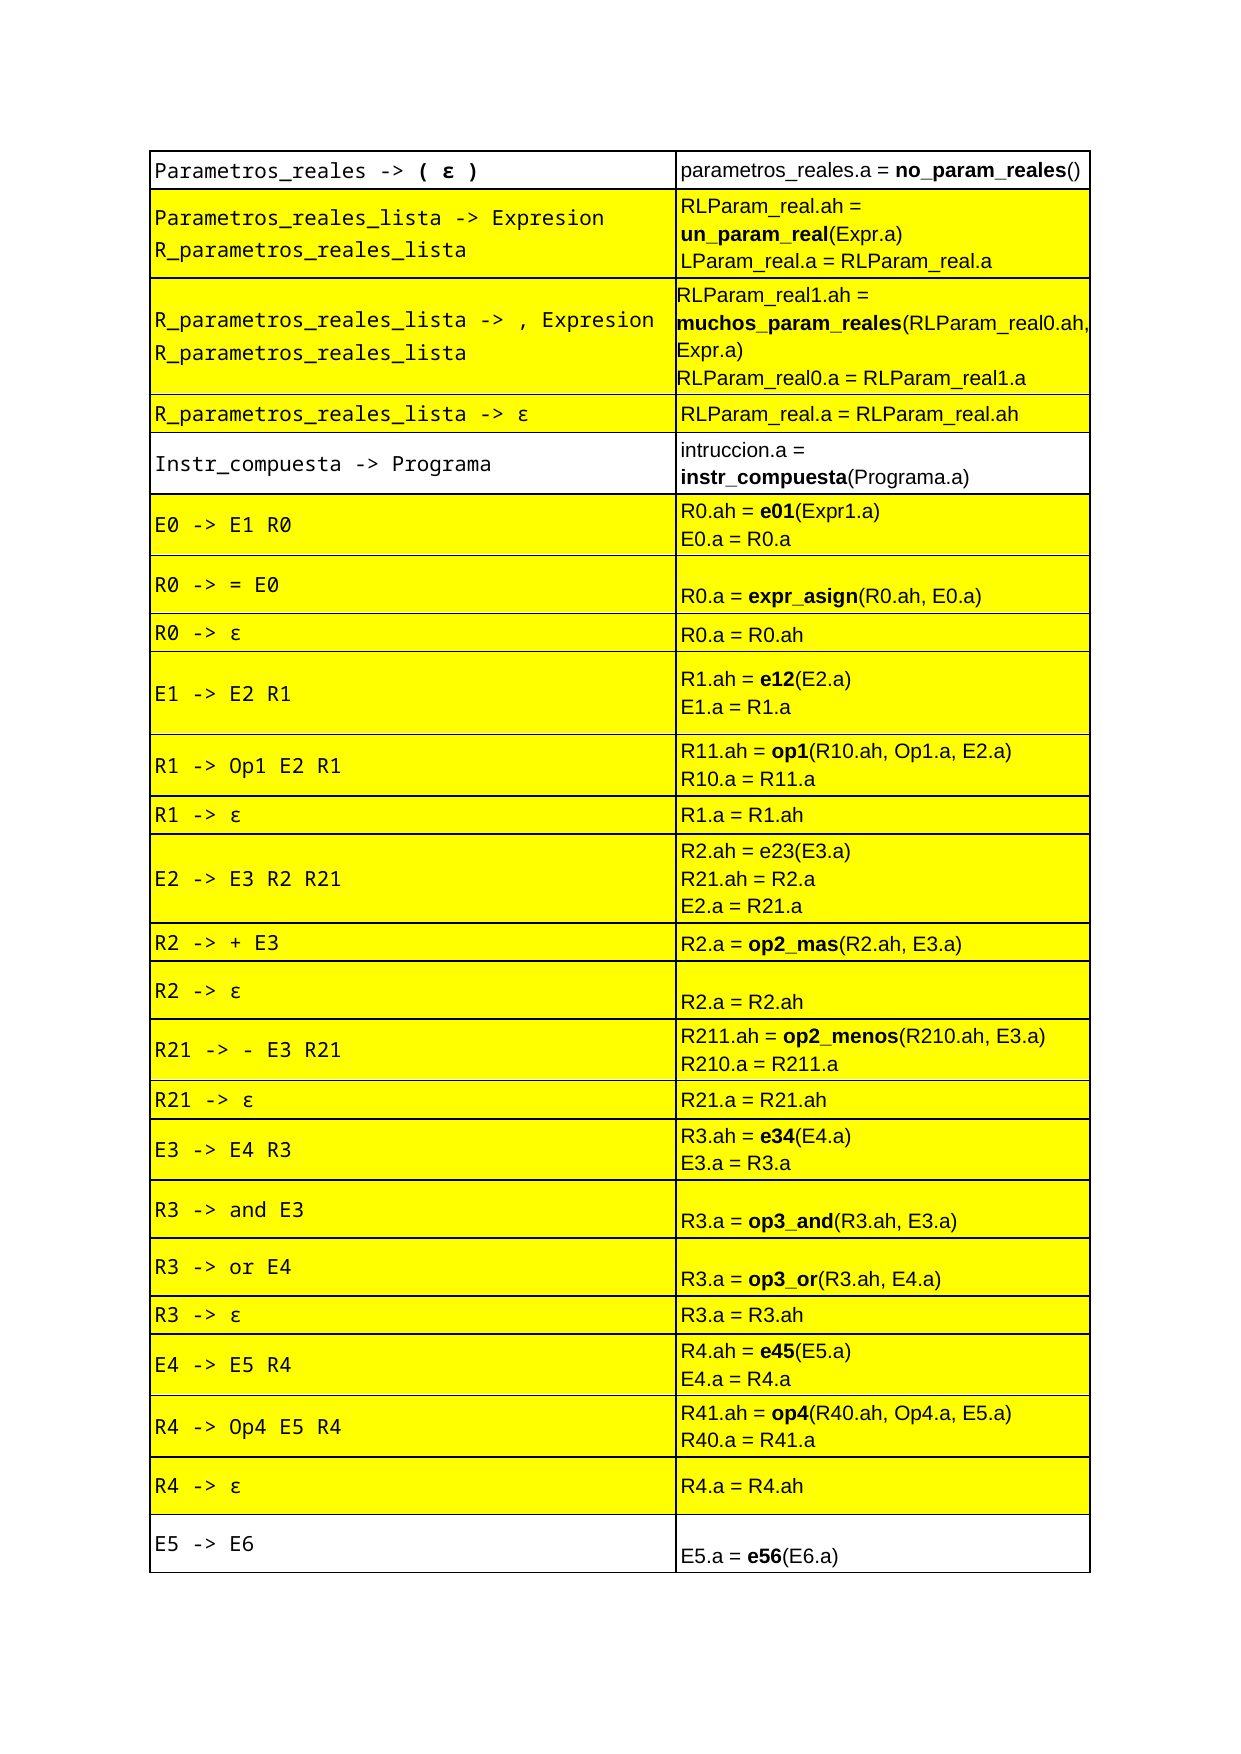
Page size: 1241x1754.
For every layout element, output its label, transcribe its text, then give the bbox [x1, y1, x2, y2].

table_cell R2.ah = e23(E3.a) R21.ah = R2.a E2.a = R21.a [677, 835, 1089, 922]
table_cell Parametros_reales_lista -> Expresion R_parametros_reales_lista [151, 190, 675, 277]
table_cell R_parametros_reales_lista -> , Expresion R_parametros_reales_lista [151, 279, 675, 393]
table_cell R21.a = R21.ah [677, 1081, 1089, 1118]
table_cell R1.ah = e12(E2.a) E1.a = R1.a [677, 652, 1089, 733]
table_cell R21 -> ε [151, 1081, 675, 1118]
table_cell E1 -> E2 R1 [151, 652, 675, 733]
table_cell R3 -> and E3 [151, 1181, 675, 1237]
table_cell R3.a = R3.ah [677, 1297, 1089, 1333]
table_cell R2 -> + E3 [151, 924, 675, 960]
table_cell R1.a = R1.ah [677, 797, 1089, 833]
table_cell E4 -> E5 R4 [151, 1335, 675, 1394]
table_cell RLParam_real.a = RLParam_real.ah [677, 395, 1089, 432]
table_cell R4 -> Op4 E5 R4 [151, 1396, 675, 1456]
table_cell E0 -> E1 R0 [151, 495, 675, 554]
table_cell R41.ah = op4(R40.ah, Op4.a, E5.a) R40.a = R41.a [677, 1396, 1089, 1456]
table_cell R2.a = R2.ah [677, 962, 1089, 1018]
table_cell parametros_reales.a = no_param_reales() [677, 152, 1089, 188]
table_cell R3 -> ε [151, 1297, 675, 1333]
table_cell R_parametros_reales_lista -> ε [151, 395, 675, 432]
table_cell R0.ah = e01(Expr1.a) E0.a = R0.a [677, 495, 1089, 554]
table_cell R2.a = op2_mas(R2.ah, E3.a) [677, 924, 1089, 960]
table_cell RLParam_real1.ah = muchos_param_reales(RLParam_real0.ah, Expr.a) RLParam_real0.a = RLParam_real1.a [677, 279, 1089, 393]
table_cell R0 -> = E0 [151, 556, 675, 612]
table_cell E2 -> E3 R2 R21 [151, 835, 675, 922]
table_cell R4.a = R4.ah [677, 1458, 1089, 1514]
table_cell R0.a = expr_asign(R0.ah, E0.a) [677, 556, 1089, 612]
table_cell R2 -> ε [151, 962, 675, 1018]
table_cell intruccion.a = instr_compuesta(Programa.a) [677, 433, 1089, 493]
table_cell Parametros_reales -> ( ε ) [151, 152, 675, 188]
table_cell R1 -> Op1 E2 R1 [151, 735, 675, 795]
table_cell E5.a = e56(E6.a) [677, 1515, 1089, 1572]
table_cell R21 -> - E3 R21 [151, 1020, 675, 1079]
table_cell R11.ah = op1(R10.ah, Op1.a, E2.a) R10.a = R11.a [677, 735, 1089, 795]
table_cell R3.a = op3_and(R3.ah, E3.a) [677, 1181, 1089, 1237]
table_cell R3.a = op3_or(R3.ah, E4.a) [677, 1239, 1089, 1295]
table_cell Instr_compuesta -> Programa [151, 433, 675, 493]
table_cell R0 -> ε [151, 614, 675, 651]
table_cell R0.a = R0.ah [677, 614, 1089, 651]
table_cell E5 -> E6 [151, 1515, 675, 1572]
table_cell R211.ah = op2_menos(R210.ah, E3.a) R210.a = R211.a [677, 1020, 1089, 1079]
table_cell R4 -> ε [151, 1458, 675, 1514]
table_cell RLParam_real.ah = un_param_real(Expr.a) LParam_real.a = RLParam_real.a [677, 190, 1089, 277]
table_cell R3.ah = e34(E4.a) E3.a = R3.a [677, 1120, 1089, 1179]
table_cell E3 -> E4 R3 [151, 1120, 675, 1179]
table_cell R3 -> or E4 [151, 1239, 675, 1295]
table_cell R1 -> ε [151, 797, 675, 833]
table_cell R4.ah = e45(E5.a) E4.a = R4.a [677, 1335, 1089, 1394]
